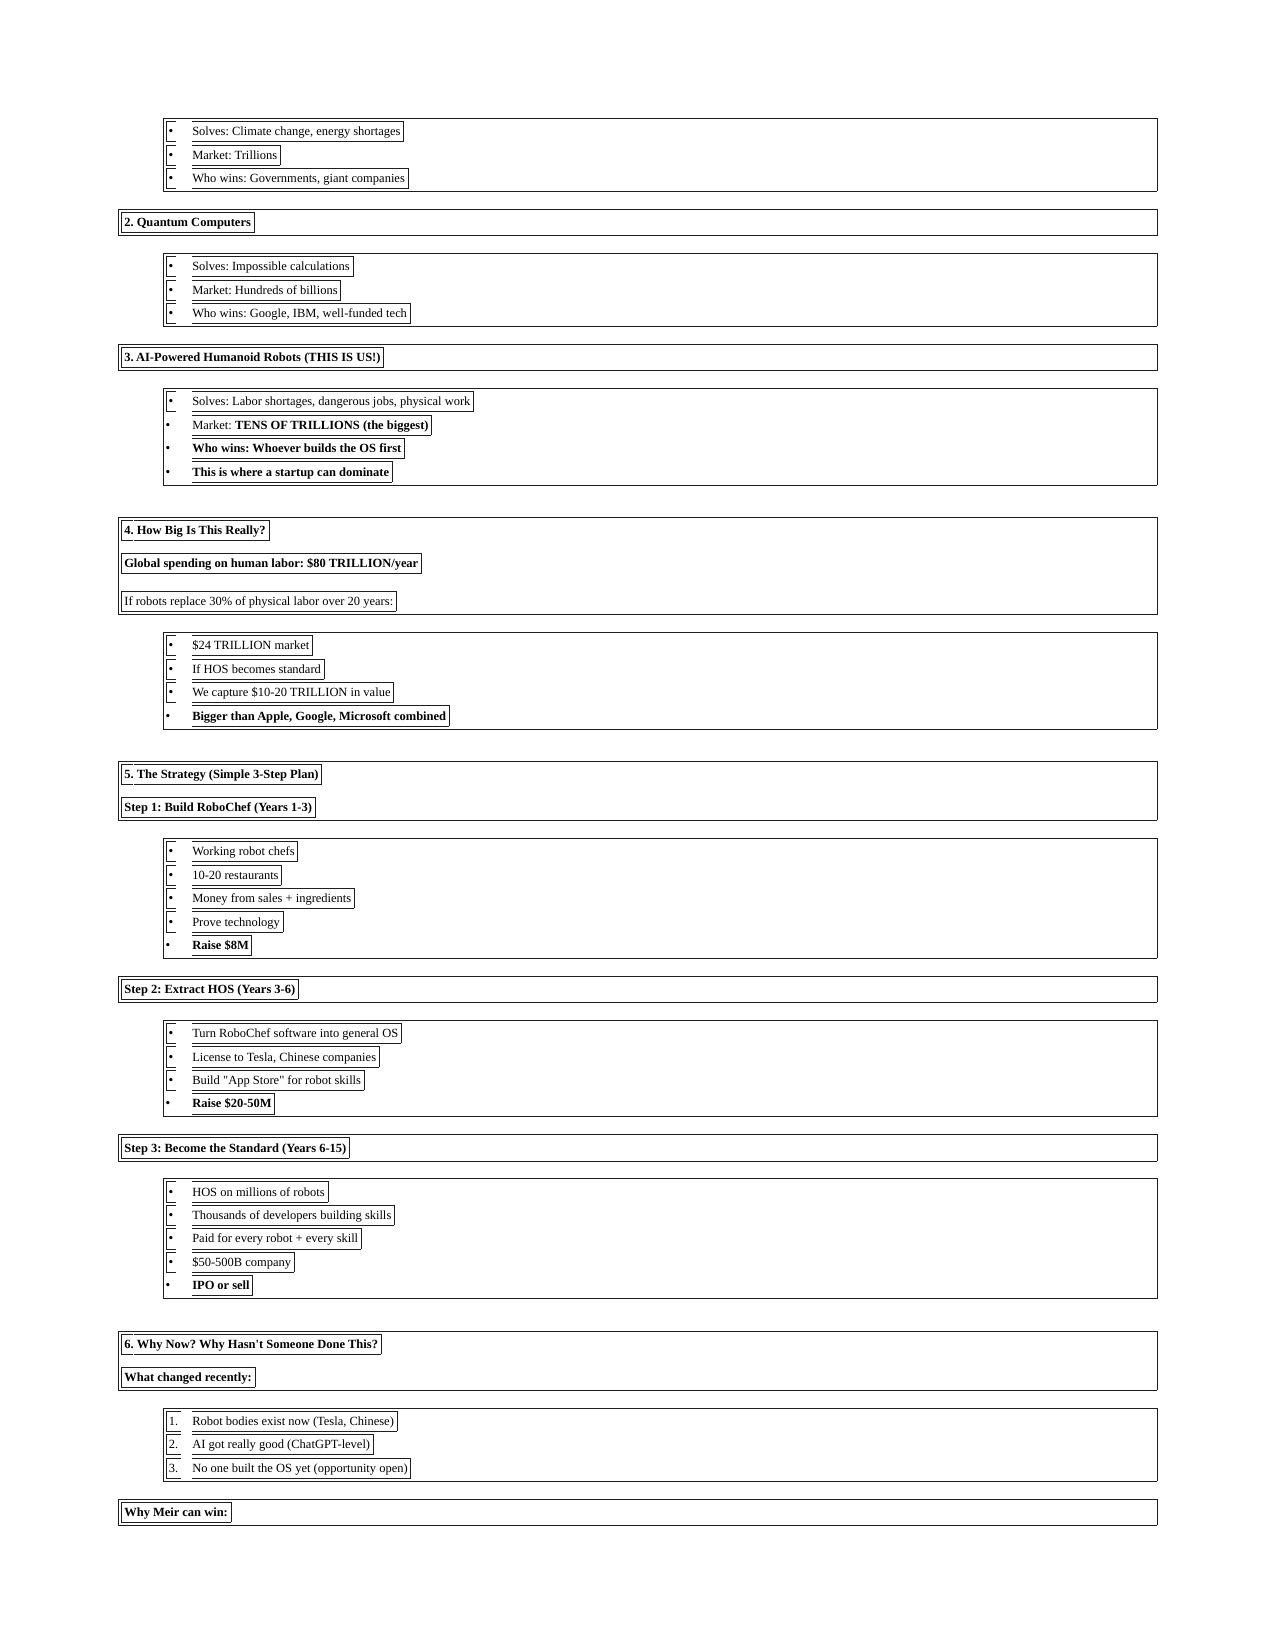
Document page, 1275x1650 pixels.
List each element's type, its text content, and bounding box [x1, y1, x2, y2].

text 3. AI-Powered Humanoid Robots (THIS IS US!) [119, 345, 1157, 370]
text Step 1: Build RoboChef (Years 1-3) [119, 794, 1157, 820]
list Thousands of developers building skills [164, 1202, 1157, 1225]
list Working robot chefs [164, 839, 1157, 861]
text Step 2: Extract HOS (Years 3-6) [119, 977, 1157, 1002]
list Build "App Store" for robot skills [164, 1067, 1157, 1090]
text Why Meir can win: [119, 1500, 1157, 1525]
list $24 TRILLION market [164, 633, 1157, 656]
list Solves: Climate change, energy shortages [164, 119, 1157, 142]
list IPO or sell [164, 1272, 1157, 1298]
list 10-20 restaurants [164, 861, 1157, 885]
subtitle 6. Why Now? Why Hasn't Someone Done This? [119, 1332, 1157, 1354]
list Who wins: Governments, giant companies [164, 165, 1157, 191]
list AI got really good (ChatGPT-level) [164, 1431, 1157, 1454]
text Global spending on human labor: $80 TRILLION/year [119, 550, 1157, 573]
list If HOS becomes standard [164, 656, 1157, 679]
text What changed recently: [119, 1364, 1157, 1390]
list Market: Trillions [164, 142, 1157, 165]
list Turn RoboChef software into general OS [164, 1021, 1157, 1043]
list Solves: Labor shortages, dangerous jobs, physical work [164, 389, 1157, 412]
text 2. Quantum Computers [119, 210, 1157, 235]
list Paid for every robot + every skill [164, 1225, 1157, 1249]
text Step 3: Become the Standard (Years 6-15) [119, 1135, 1157, 1161]
list Bigger than Apple, Google, Microsoft combined [164, 702, 1157, 729]
text If robots replace 30% of physical labor over 20 years: [119, 588, 1157, 614]
list Robot bodies exist now (Tesla, Chinese) [164, 1409, 1157, 1431]
list No one built the OS yet (opportunity open) [164, 1454, 1157, 1481]
subtitle 5. The Strategy (Simple 3-Step Plan) [119, 762, 1157, 784]
list HOS on millions of robots [164, 1179, 1157, 1202]
list Money from sales + ingredients [164, 885, 1157, 908]
list $50-500B company [164, 1249, 1157, 1272]
list Market: Hundreds of billions [164, 277, 1157, 300]
subtitle 4. How Big Is This Really? [119, 518, 1157, 541]
list Prove technology [164, 908, 1157, 932]
list This is where a startup can dominate [164, 458, 1157, 485]
list Market: TENS OF TRILLIONS (the biggest) [164, 412, 1157, 435]
list Who wins: Whoever builds the OS first [164, 435, 1157, 458]
list Raise $8M [164, 932, 1157, 958]
list Raise $20-50M [164, 1090, 1157, 1116]
list Solves: Impossible calculations [164, 254, 1157, 277]
list License to Tesla, Chinese companies [164, 1043, 1157, 1067]
list Who wins: Google, IBM, well-funded tech [164, 300, 1157, 326]
list We capture $10-20 TRILLION in value [164, 679, 1157, 702]
